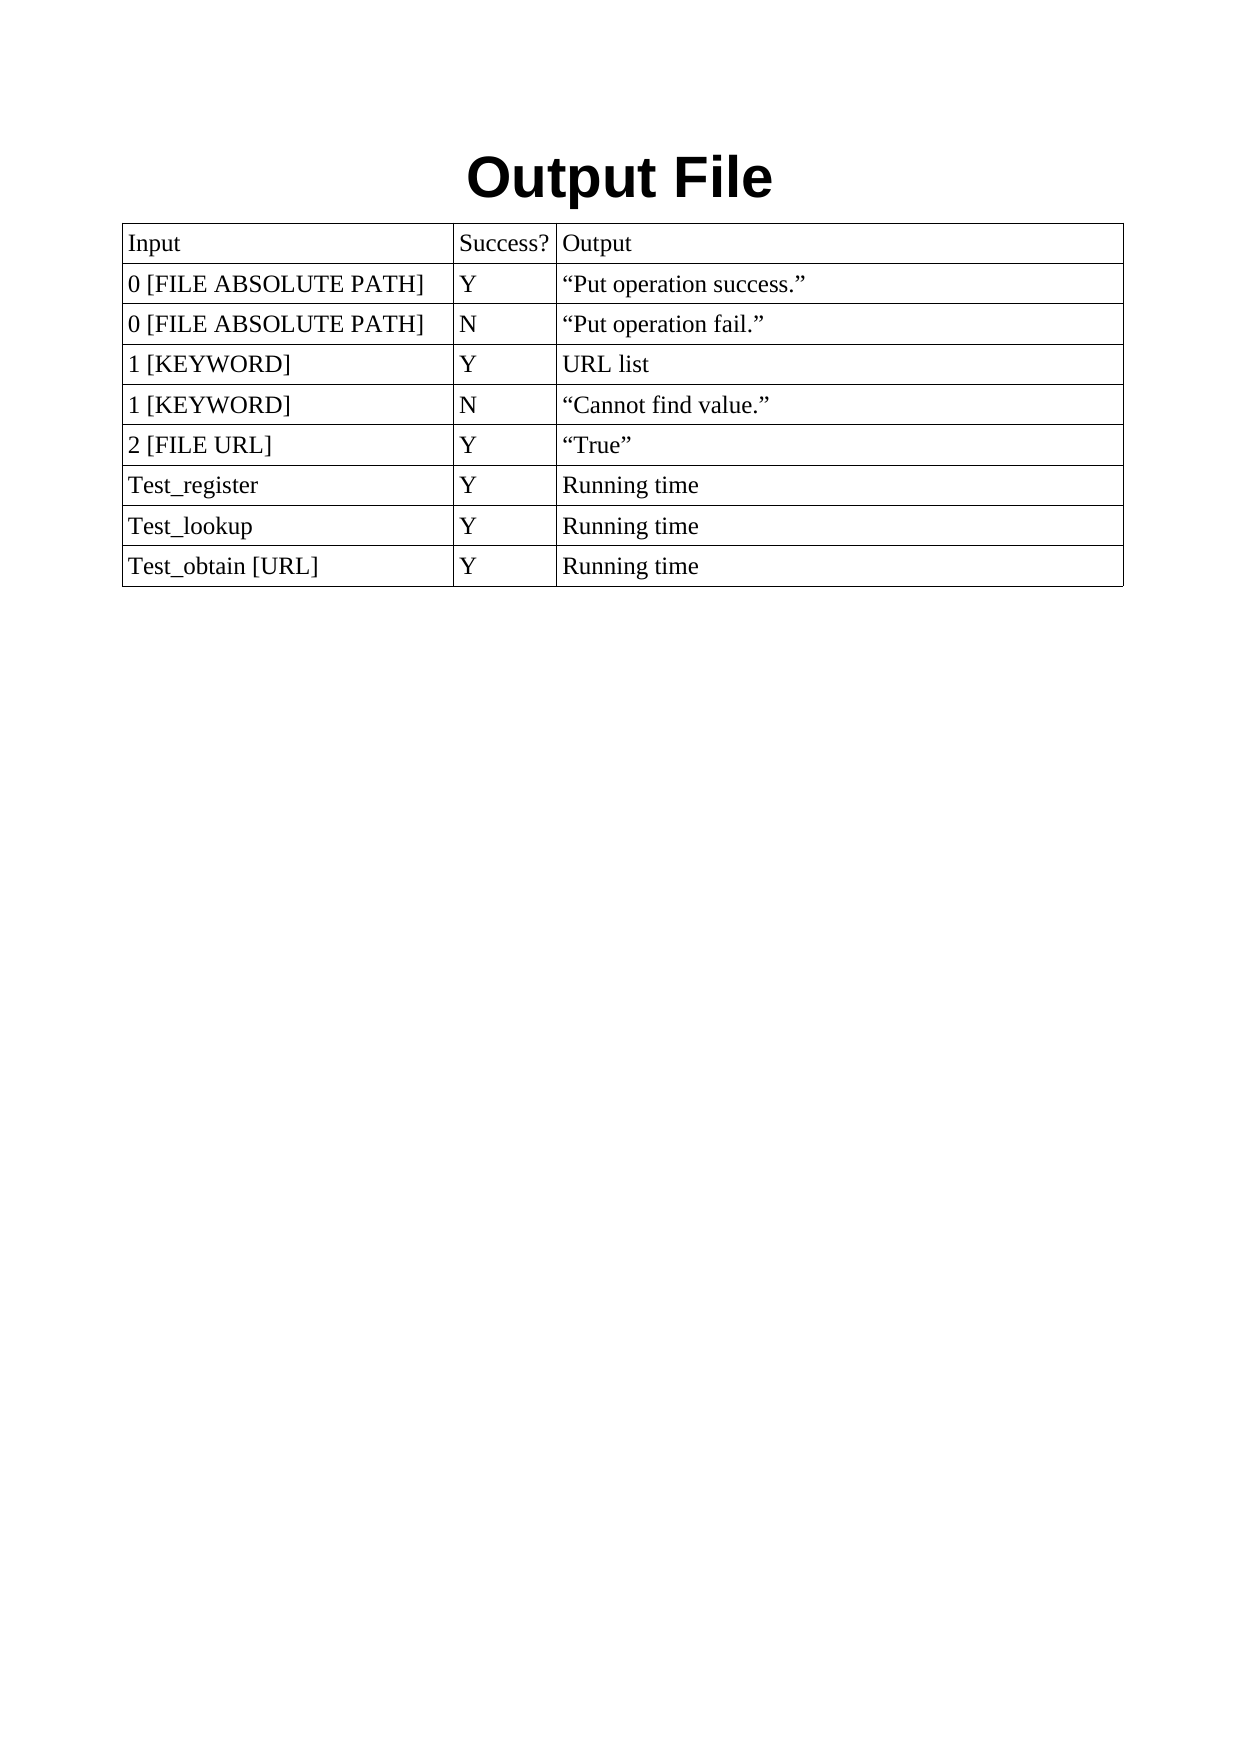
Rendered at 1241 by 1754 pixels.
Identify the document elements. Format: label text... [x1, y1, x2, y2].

table_cell Test_obtain [URL] [123, 546, 453, 586]
table_cell N [454, 385, 556, 424]
table_cell “Put operation fail.” [557, 304, 1123, 344]
table_cell N [454, 304, 556, 344]
table_cell 1 [KEYWORD] [123, 345, 453, 384]
table_header Output [557, 224, 1123, 263]
title Output File [118, 143, 1122, 210]
table_header Success? [454, 224, 556, 263]
table_cell Y [454, 466, 556, 505]
table_cell 1 [KEYWORD] [123, 385, 453, 424]
table_cell Y [454, 546, 556, 586]
table_cell Test_register [123, 466, 453, 505]
table_cell “Put operation success.” [557, 264, 1123, 303]
table_cell Running time [557, 466, 1123, 505]
table_cell 0 [FILE ABSOLUTE PATH] [123, 264, 453, 303]
table_cell Running time [557, 546, 1123, 586]
table_cell Y [454, 264, 556, 303]
table_cell Y [454, 345, 556, 384]
table_cell Test_lookup [123, 506, 453, 545]
table_cell Y [454, 506, 556, 545]
table_cell Y [454, 425, 556, 464]
table_cell 0 [FILE ABSOLUTE PATH] [123, 304, 453, 344]
table_cell “True” [557, 425, 1123, 464]
table_header Input [123, 224, 453, 263]
table_cell “Cannot find value.” [557, 385, 1123, 424]
table_cell 2 [FILE URL] [123, 425, 453, 464]
table_cell URL list [557, 345, 1123, 384]
table_cell Running time [557, 506, 1123, 545]
